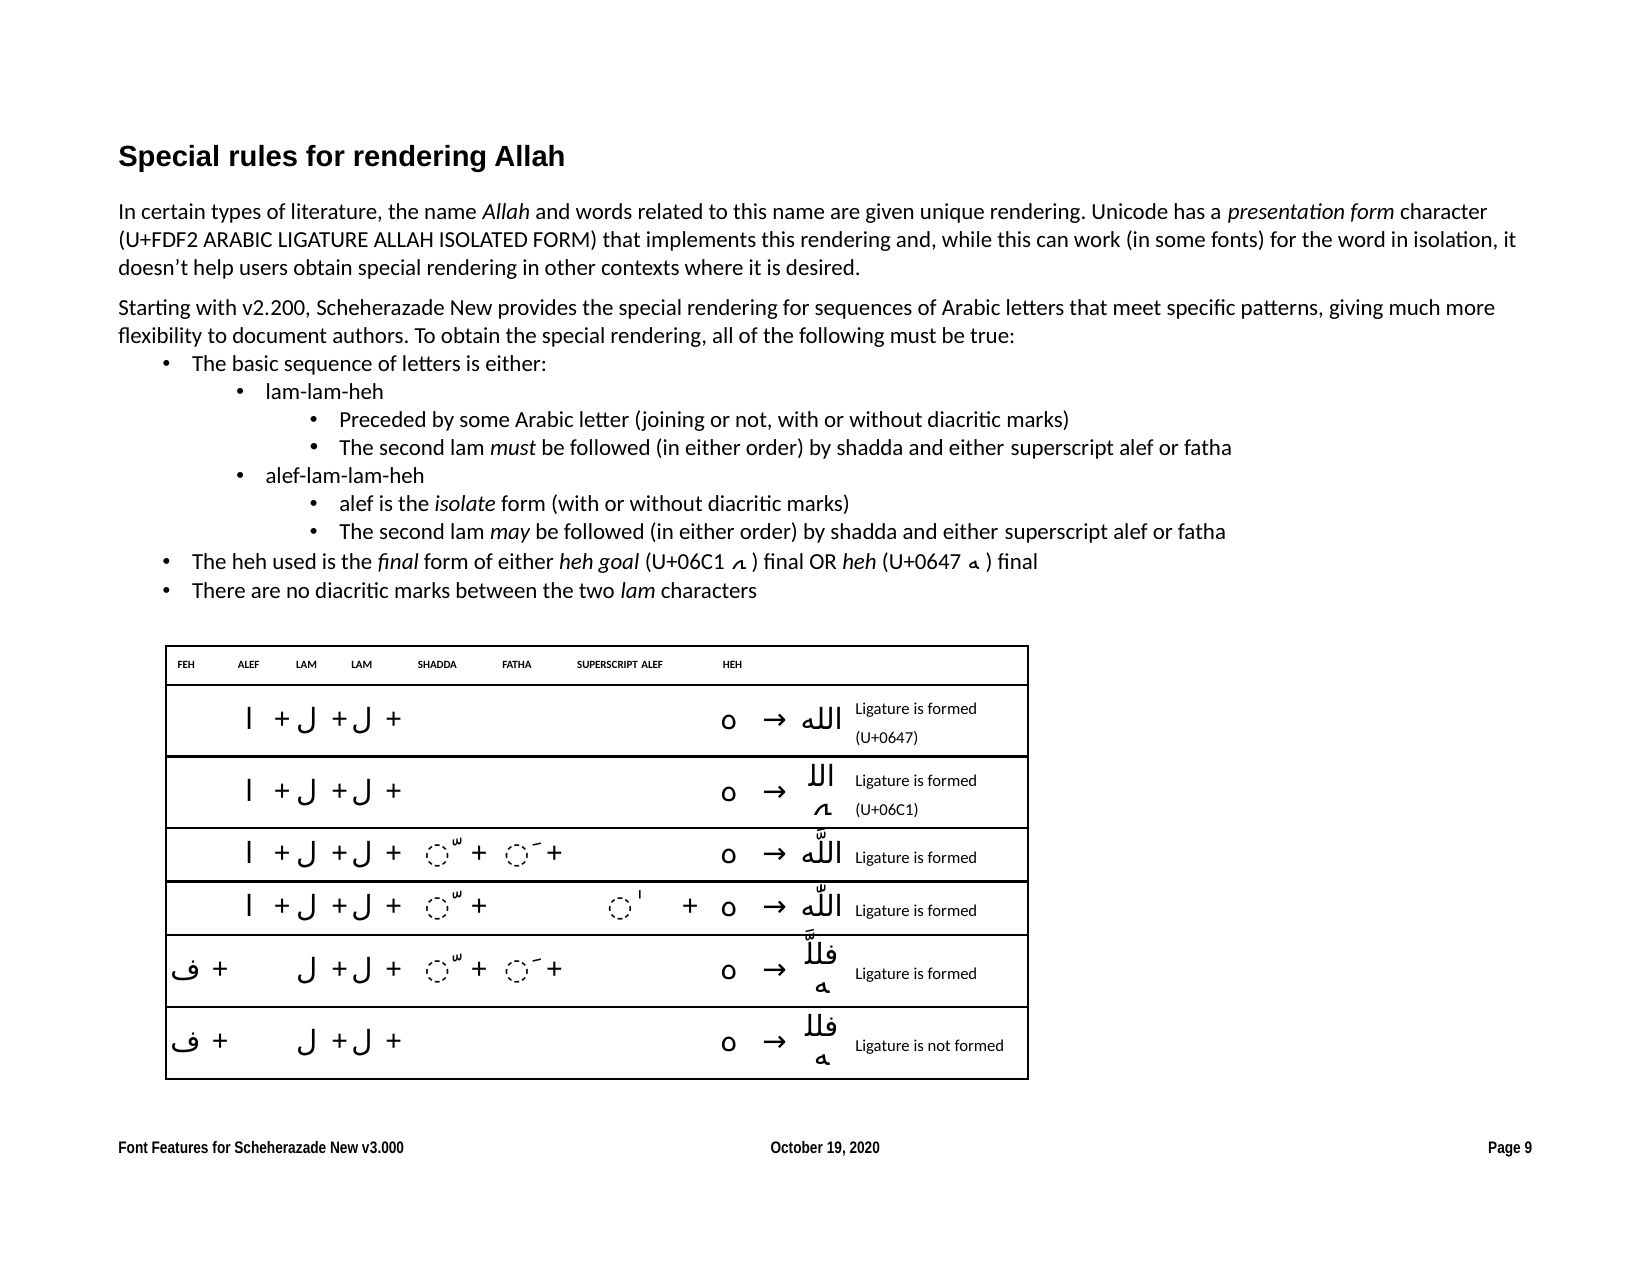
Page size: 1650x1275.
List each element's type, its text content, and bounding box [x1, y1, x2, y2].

table_cell [167, 758, 206, 827]
table_header feh [167, 647, 206, 683]
table_cell ل [345, 758, 378, 827]
table_cell [206, 758, 229, 827]
table_cell [268, 936, 287, 1006]
table_cell Ligature is formed (U+0647) [850, 686, 1027, 755]
list The second lam may be followed (in either order) by shadda and either superscript alef or fatha [309, 517, 1532, 545]
table_cell [671, 829, 709, 880]
table_cell + [268, 686, 287, 755]
table_cell [568, 686, 671, 755]
table_header [671, 647, 709, 683]
table_cell + [268, 883, 287, 934]
table_cell [568, 758, 671, 827]
table_cell → [756, 1008, 793, 1077]
table_header [850, 647, 1027, 683]
table_header superscript alef [568, 647, 671, 683]
subtitle Special rules for rendering Allah [118, 139, 1532, 172]
table_cell ل [287, 829, 325, 880]
table_cell + [325, 758, 345, 827]
table_cell + [378, 936, 409, 1006]
table_cell [118, 827, 165, 880]
table_cell ل [345, 1008, 378, 1077]
table_cell [118, 934, 165, 1006]
table_cell ہ [709, 883, 756, 934]
table_cell ٰ [568, 883, 671, 934]
table_cell اللَّه [793, 829, 849, 880]
table_cell ہ [709, 1008, 756, 1077]
table_cell [465, 1008, 493, 1077]
table_cell فللَّه [793, 936, 849, 1006]
list The basic sequence of letters is either: [162, 349, 1532, 377]
table_cell [671, 686, 709, 755]
table_cell [671, 758, 709, 827]
table_cell ہ [709, 758, 756, 827]
table_cell [206, 686, 229, 755]
table_cell ا [229, 758, 268, 827]
table_cell + [378, 686, 409, 755]
table_header [268, 647, 287, 683]
table_header [756, 647, 793, 683]
table_cell [465, 686, 493, 755]
table_cell + [325, 686, 345, 755]
table_cell ل [345, 883, 378, 934]
table_cell + [378, 758, 409, 827]
table_cell + [378, 883, 409, 934]
table_cell [118, 684, 165, 755]
table_cell ل [287, 1008, 325, 1077]
table_header [540, 647, 568, 683]
list alef is the isolate form (with or without diacritic marks) [309, 489, 1532, 517]
table_header [206, 647, 229, 683]
list alef-lam-lam-heh [236, 461, 1532, 489]
table_cell + [268, 758, 287, 827]
table_cell ل [287, 686, 325, 755]
list The heh used is the final form of either heh goal (U+06C1 ‍ہ ) final OR heh (U+0647 ‍ه ) final [162, 545, 1532, 576]
table_header fatha [493, 647, 540, 683]
table_cell َ [493, 936, 540, 1006]
table_cell ا [229, 883, 268, 934]
table_header [465, 647, 493, 683]
table_cell [118, 755, 165, 827]
table_cell + [540, 936, 568, 1006]
table_cell [167, 883, 206, 934]
table_cell ل [345, 936, 378, 1006]
table_cell ّ [409, 883, 465, 934]
list There are no diacritic marks between the two lam characters [162, 576, 1532, 604]
table_cell [540, 1008, 568, 1077]
table_cell → [756, 883, 793, 934]
table_cell → [756, 936, 793, 1006]
table_cell اللہ [793, 758, 849, 827]
table_cell ل [287, 883, 325, 934]
table_cell + [378, 829, 409, 880]
table_cell [229, 936, 268, 1006]
table_cell [540, 758, 568, 827]
table_cell ا [229, 829, 268, 880]
table_cell + [268, 829, 287, 880]
table_cell ل [345, 829, 378, 880]
table_header lam [287, 647, 325, 683]
text Starting with v2.200, Scheherazade New provides the special rendering for sequences of Arabic letters that meet specific patterns, giving much more flexibility to document authors. To obtain the special rendering, all of the following must be true: [118, 293, 1532, 349]
table_header heh [709, 647, 756, 683]
table_cell + [206, 1008, 229, 1077]
table_cell ہ [709, 936, 756, 1006]
table_cell ا [229, 686, 268, 755]
table_cell [568, 829, 671, 880]
table_cell ّ [409, 829, 465, 880]
table_header [793, 647, 849, 683]
table_cell [206, 883, 229, 934]
table_cell َ [493, 829, 540, 880]
table_cell [493, 758, 540, 827]
table_cell ہ [709, 686, 756, 755]
table_cell [465, 758, 493, 827]
table_cell [671, 1008, 709, 1077]
table_cell [568, 936, 671, 1006]
table_cell + [465, 829, 493, 880]
table_cell → [756, 829, 793, 880]
table_cell + [671, 883, 709, 934]
table_header [118, 645, 165, 683]
table_cell ف [167, 1008, 206, 1077]
table_cell [206, 829, 229, 880]
table_cell فلله [793, 1008, 849, 1077]
table_cell ّ [409, 936, 465, 1006]
table_header [325, 647, 345, 683]
table_cell [268, 1008, 287, 1077]
text In certain types of literature, the name Allah and words related to this name are given unique rendering. Unicode has a presentation form character (U+FDF2 ARABIC LIGATURE ALLAH ISOLATED FORM) that implements this rendering and, while this can work (in some fonts) for the word in isolation, it doesn’t help users obtain special rendering in other contexts where it is desired. [118, 197, 1532, 281]
table_cell + [325, 1008, 345, 1077]
table_cell [229, 1008, 268, 1077]
table_header [378, 647, 409, 683]
table_cell ل [287, 936, 325, 1006]
table_cell الله [793, 686, 849, 755]
table_cell + [206, 936, 229, 1006]
table_cell [167, 686, 206, 755]
table_cell [493, 686, 540, 755]
table_cell ل [287, 758, 325, 827]
table_header lam [345, 647, 378, 683]
table_cell [409, 758, 465, 827]
table_cell [409, 1008, 465, 1077]
table_cell Ligature is formed [850, 936, 1027, 1006]
list The second lam must be followed (in either order) by shadda and either superscript alef or fatha [309, 433, 1532, 461]
table_cell + [540, 829, 568, 880]
list Preceded by some Arabic letter (joining or not, with or without diacritic marks) [309, 405, 1532, 433]
table_cell Ligature is not formed [850, 1008, 1027, 1077]
table_cell [493, 1008, 540, 1077]
table_cell → [756, 686, 793, 755]
table_cell + [465, 936, 493, 1006]
table_cell [118, 1006, 165, 1077]
table_cell ف [167, 936, 206, 1006]
table_cell ل [345, 686, 378, 755]
table_cell + [325, 829, 345, 880]
table_cell [493, 883, 540, 934]
table_cell + [325, 883, 345, 934]
list lam-lam-heh [236, 377, 1532, 405]
table_cell [167, 829, 206, 880]
table_cell [118, 880, 165, 934]
table_header alef [229, 647, 268, 683]
table_cell ہ [709, 829, 756, 880]
table_cell [671, 936, 709, 1006]
table_cell + [325, 936, 345, 1006]
table_cell Ligature is formed [850, 829, 1027, 880]
table_cell + [378, 1008, 409, 1077]
table_cell [540, 686, 568, 755]
table_cell Ligature is formed [850, 883, 1027, 934]
table_cell [540, 883, 568, 934]
table_cell + [465, 883, 493, 934]
table_cell → [756, 758, 793, 827]
table_cell [409, 686, 465, 755]
table_cell Ligature is formed (U+06C1) [850, 758, 1027, 827]
table_header shadda [409, 647, 465, 683]
table_cell اللّٰه [793, 883, 849, 934]
table_cell [568, 1008, 671, 1077]
